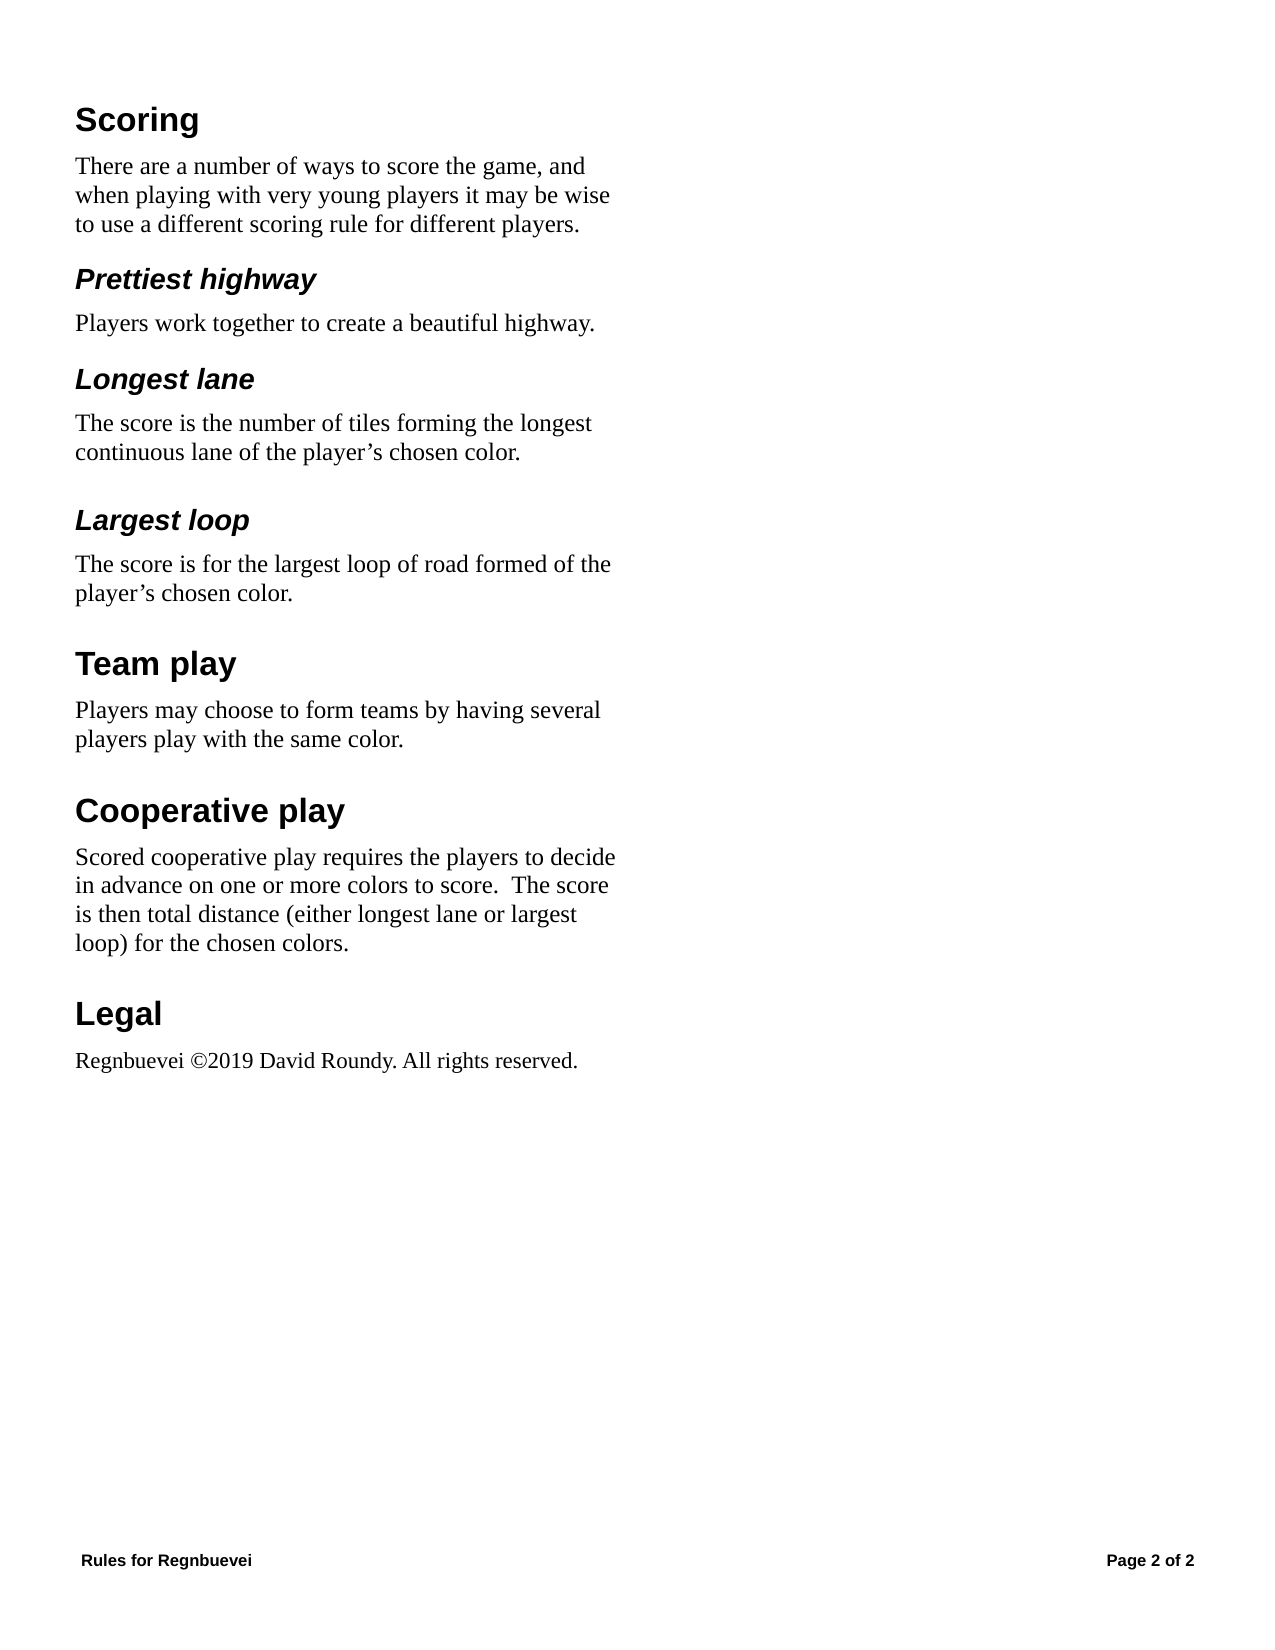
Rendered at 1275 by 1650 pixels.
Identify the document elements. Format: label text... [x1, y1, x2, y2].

subtitle Team play [75, 644, 619, 683]
subtitle Scoring [75, 100, 619, 139]
subtitle Largest loop [75, 503, 619, 537]
text There are a number of ways to score the game, and when playing with very young players it may be wise to use a different scoring rule for different players. [75, 151, 619, 237]
subtitle Prettiest highway [75, 262, 619, 296]
subtitle Longest lane [75, 362, 619, 396]
text Scored cooperative play requires the players to decide in advance on one or more colors to score. The score is then total distance (either longest lane or largest loop) for the chosen colors. [75, 842, 619, 957]
text Players may choose to form teams by having several players play with the same color. [75, 695, 619, 753]
subtitle Legal [75, 994, 619, 1033]
subtitle Cooperative play [75, 790, 619, 829]
text The score is the number of tiles forming the longest continuous lane of the player’s chosen color. [75, 408, 619, 466]
text Regnbuevei ©2019 David Roundy. All rights reserved. [75, 1045, 619, 1074]
text The score is for the largest loop of road formed of the player’s chosen color. [75, 549, 619, 607]
text Players work together to create a beautiful highway. [75, 308, 619, 337]
